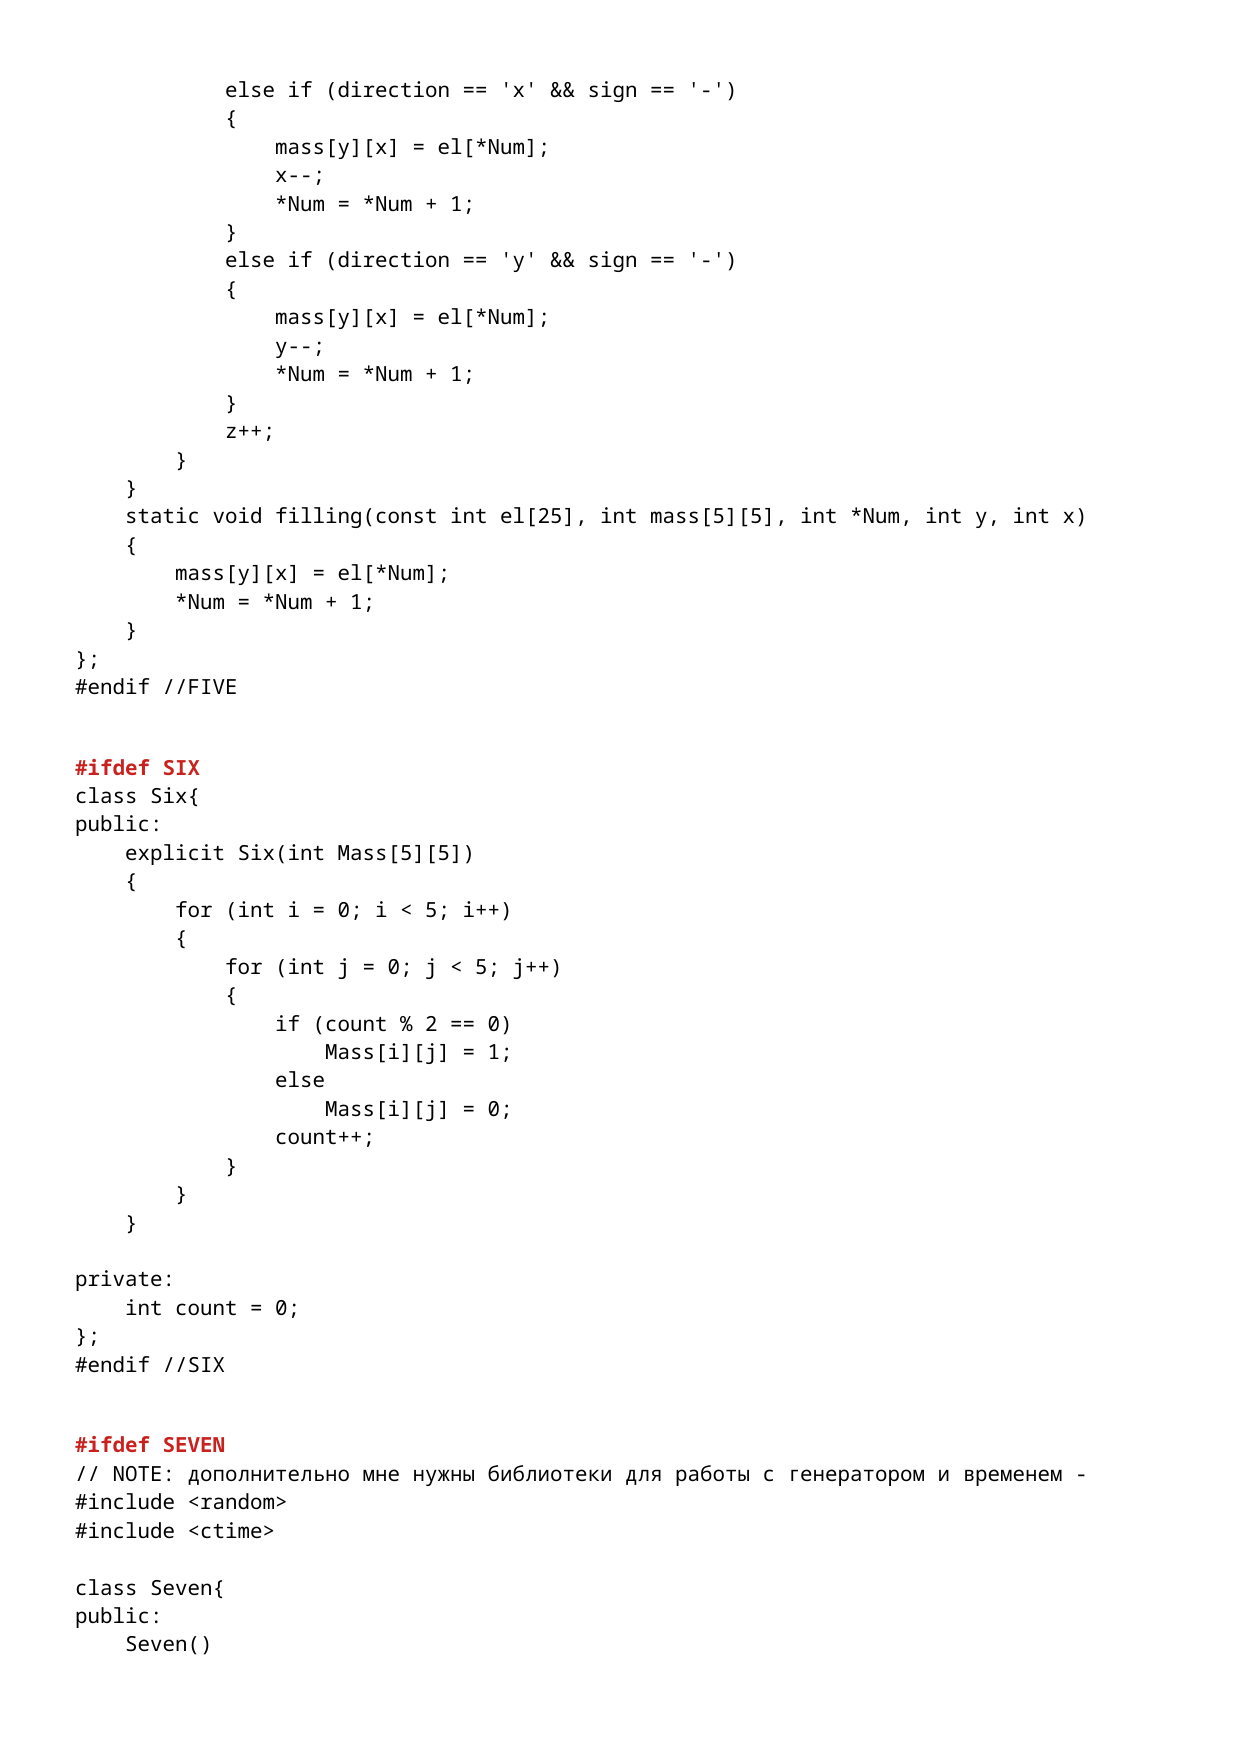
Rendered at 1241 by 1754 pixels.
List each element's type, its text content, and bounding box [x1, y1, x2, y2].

text else if (direction == 'x' && sign == '-') { mass[y][x] = el[*Num]; x--; *Num = *Num + 1; } else if (direction == 'y' && sign == '-') { mass[y][x] = el[*Num]; y--; *Num = *Num + 1; } z++; } } static void filling(const int el[25], int mass[5][5], int *Num, int y, int x) { mass[y][x] = el[*Num]; *Num = *Num + 1; } }; #endif //FIVE [75, 75, 1165, 701]
text #ifdef SEVEN // NOTE: дополнительно мне нужны библиотеки для работы с генератором и временем - #include <random> #include <ctime> class Seven{ public: Seven() [75, 1402, 1165, 1658]
text #ifdef SIX class Six{ public: explicit Six(int Mass[5][5]) { for (int i = 0; i < 5; i++) { for (int j = 0; j < 5; j++) { if (count % 2 == 0) Mass[i][j] = 1; else Mass[i][j] = 0; count++; } } } private: int count = 0; }; #endif //SIX [75, 724, 1165, 1378]
